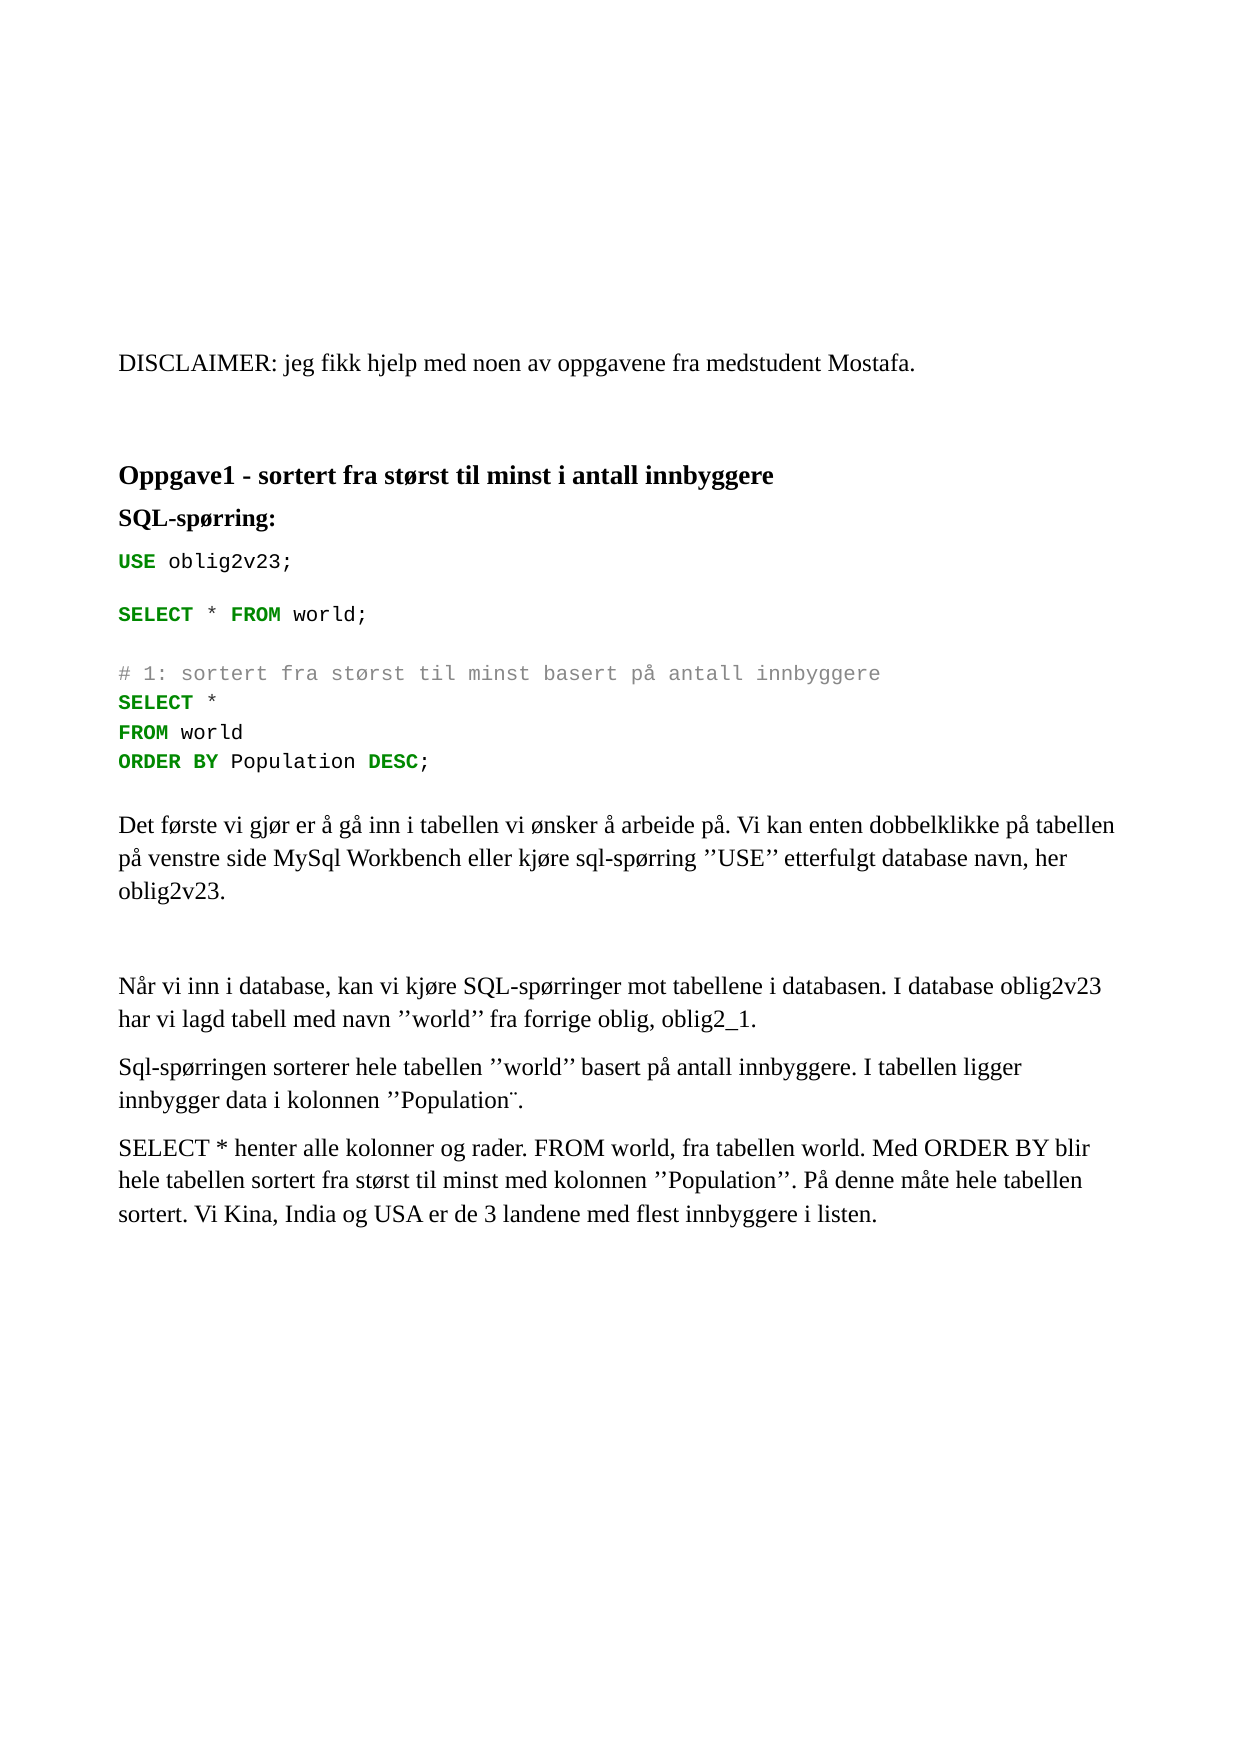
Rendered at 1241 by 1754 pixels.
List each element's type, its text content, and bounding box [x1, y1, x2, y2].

text Sql-spørringen sorterer hele tabellen ’’world’’ basert på antall innbyggere. I tabellen ligger innbygger data i kolonnen ’’Population¨. [118, 1052, 1122, 1114]
text SELECT * FROM world; [118, 604, 1122, 627]
text DISCLAIMER: jeg fikk hjelp med noen av oppgavene fra medstudent Mostafa. [118, 348, 1122, 377]
text USE oblig2v23; [118, 551, 1122, 574]
text # 1: sortert fra størst til minst basert på antall innbyggere [118, 663, 1122, 686]
text FROM world [118, 722, 1122, 745]
text SELECT * henter alle kolonner og rader. FROM world, fra tabellen world. Med ORDER BY blir hele tabellen sortert fra størst til minst med kolonnen ’’Population’’. På denne måte hele tabellen sortert. Vi Kina, India og USA er de 3 landene med flest innbyggere i listen. [118, 1133, 1122, 1227]
text Det første vi gjør er å gå inn i tabellen vi ønsker å arbeide på. Vi kan enten dobbelklikke på tabellen på venstre side MySql Workbench eller kjøre sql-spørring ’’USE’’ etterfulgt database navn, her oblig2v23. [118, 810, 1122, 905]
text SQL-spørring: [118, 503, 1122, 532]
text ORDER BY Population DESC; [118, 751, 1122, 775]
text Når vi inn i database, kan vi kjøre SQL-spørringer mot tabellene i databasen. I database oblig2v23 har vi lagd tabell med navn ’’world’’ fra forrige oblig, oblig2_1. [118, 971, 1122, 1033]
subtitle Oppgave1 - sortert fra størst til minst i antall innbyggere [118, 459, 1122, 491]
text SELECT * [118, 692, 1122, 716]
